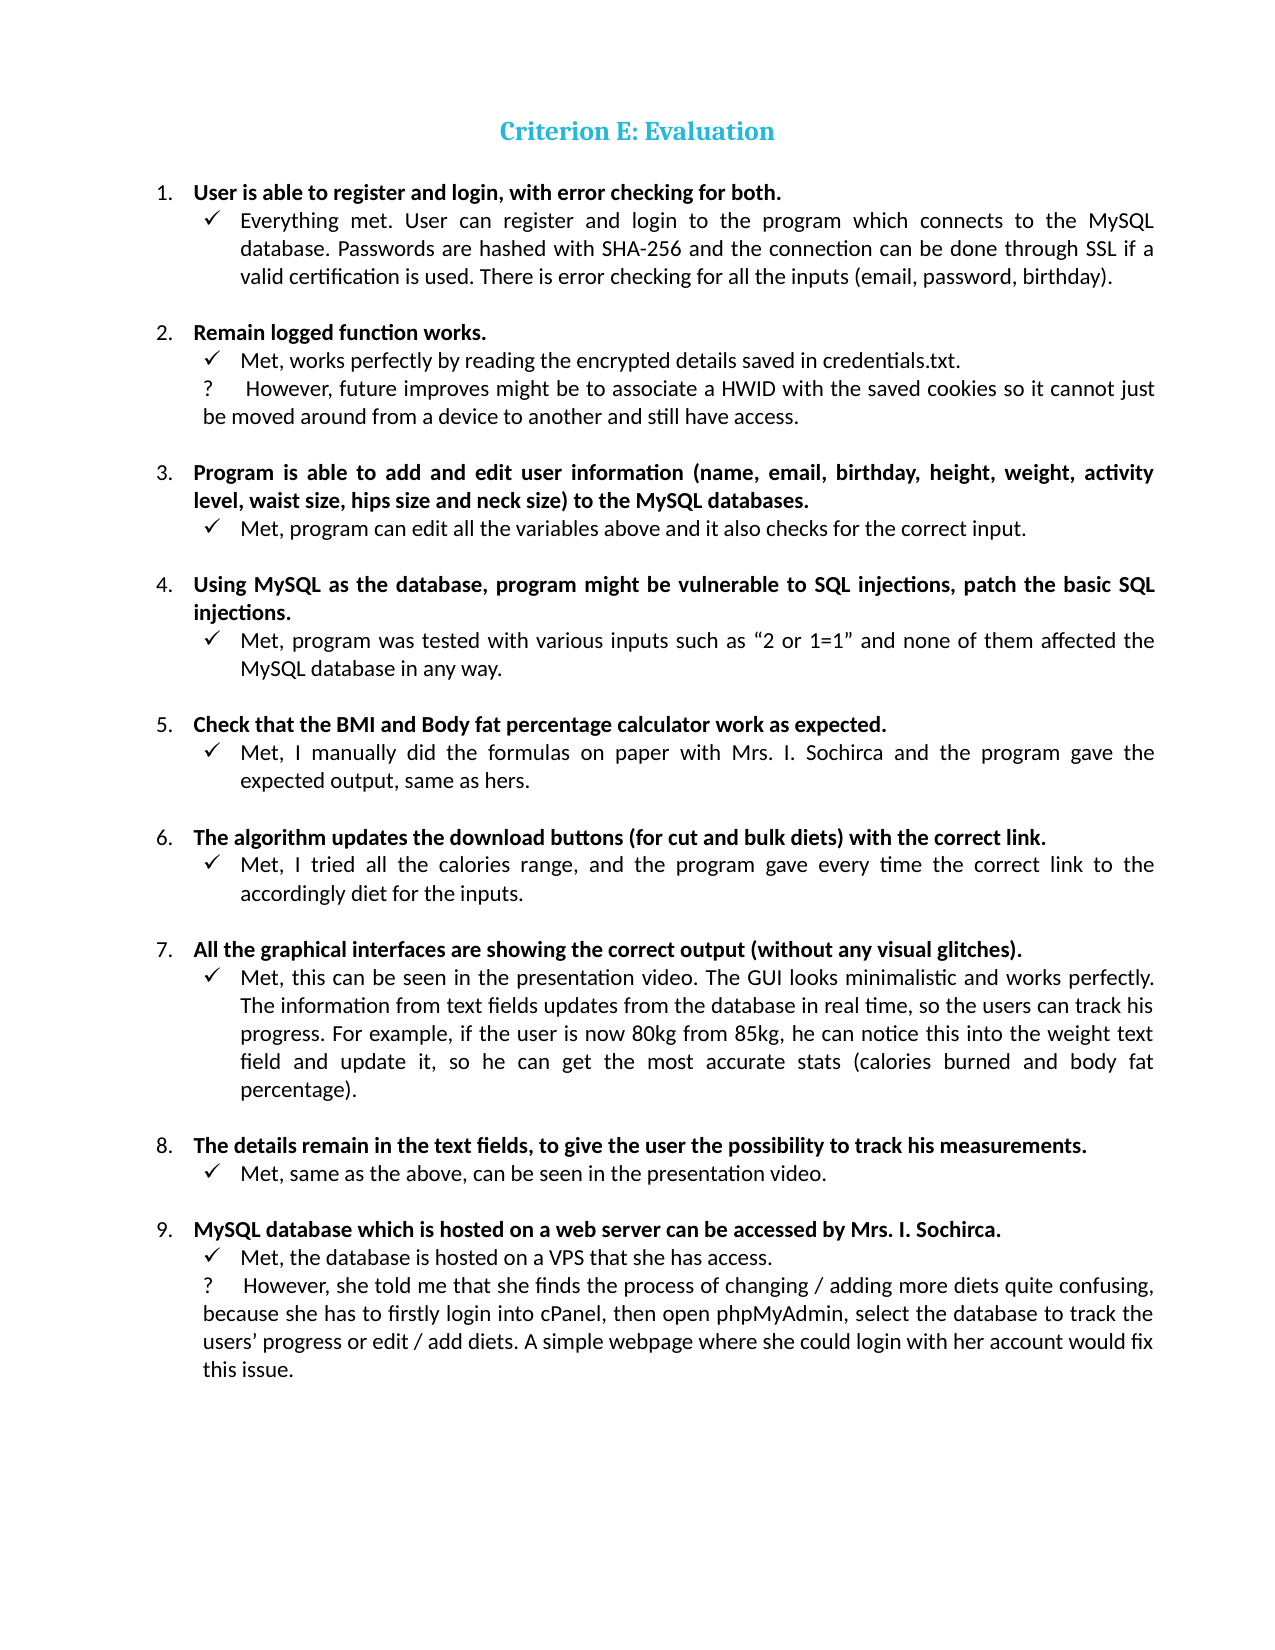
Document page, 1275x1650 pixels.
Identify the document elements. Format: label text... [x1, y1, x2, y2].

list Remain logged function works. [156, 318, 1156, 346]
list Met, I manually did the formulas on paper with Mrs. I. Sochirca and the program gave the expected output, same as hers. [203, 738, 1156, 794]
list MySQL database which is hosted on a web server can be accessed by Mrs. I. Sochirca. [156, 1215, 1156, 1243]
list All the graphical interfaces are showing the correct output (without any visual glitches). [156, 935, 1156, 963]
list Check that the BMI and Body fat percentage calculator work as expected. [156, 711, 1156, 738]
list User is able to register and login, with error checking for both. [156, 178, 1156, 206]
list Met, this can be seen in the presentation video. The GUI looks minimalistic and works perfectly. The information from text fields updates from the database in real time, so the users can track his progress. For example, if the user is now 80kg from 85kg, he can notice this into the weight text field and update it, so he can get the most accurate stats (calories burned and body fat percentage). [203, 963, 1156, 1103]
text Criterion E: Evaluation [118, 116, 1156, 147]
list Met, the database is hosted on a VPS that she has access. [203, 1243, 1156, 1271]
text ? However, future improves might be to associate a HWID with the saved cookies so it cannot just be moved around from a device to another and still have access. [203, 374, 1156, 430]
text ? However, she told me that she finds the process of changing / adding more diets quite confusing, because she has to firstly login into cPanel, then open phpMyAdmin, select the database to track the users’ progress or edit / add diets. A simple webpage where she could login with her account would fix this issue. [203, 1271, 1156, 1383]
list Program is able to add and edit user information (name, email, birthday, height, weight, activity level, waist size, hips size and neck size) to the MySQL databases. [156, 458, 1156, 514]
list Using MySQL as the database, program might be vulnerable to SQL injections, patch the basic SQL injections. [156, 570, 1156, 626]
list The details remain in the text fields, to give the user the possibility to track his measurements. [156, 1131, 1156, 1159]
list Met, program was tested with various inputs such as “2 or 1=1” and none of them affected the MySQL database in any way. [203, 626, 1156, 682]
list Met, same as the above, can be seen in the presentation video. [203, 1159, 1156, 1187]
list The algorithm updates the download buttons (for cut and bulk diets) with the correct link. [156, 823, 1156, 851]
list Met, program can edit all the variables above and it also checks for the correct input. [203, 514, 1156, 542]
list Met, works perfectly by reading the encrypted details saved in credentials.txt. [203, 346, 1156, 374]
list Everything met. User can register and login to the program which connects to the MySQL database. Passwords are hashed with SHA-256 and the connection can be done through SSL if a valid certification is used. There is error checking for all the inputs (email, password, birthday). [203, 206, 1156, 290]
list Met, I tried all the calories range, and the program gave every time the correct link to the accordingly diet for the inputs. [203, 851, 1156, 907]
